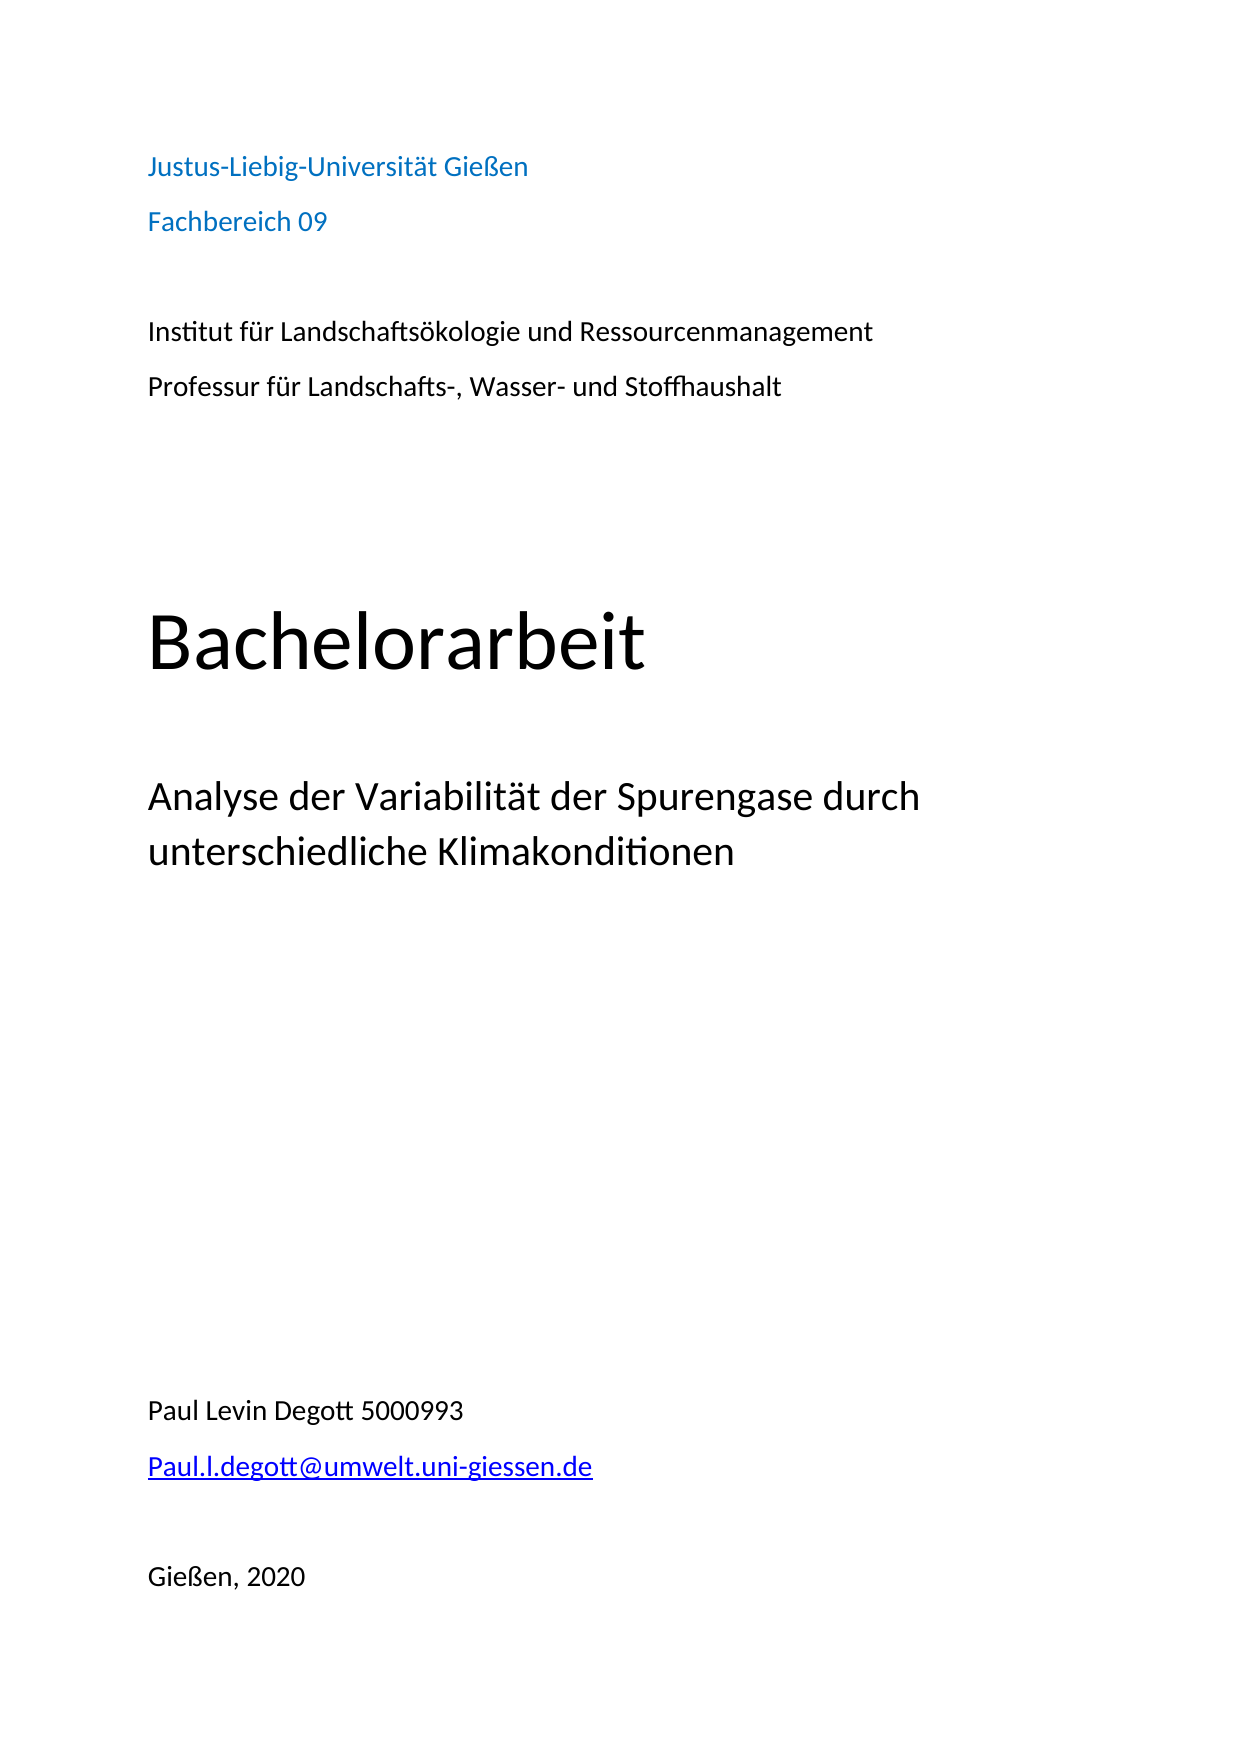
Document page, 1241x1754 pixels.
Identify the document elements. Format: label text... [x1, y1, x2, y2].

text Paul.l.degott@umwelt.uni-giessen.de [148, 1448, 1093, 1483]
text Analyse der Variabilität der Spurengase durch unterschiedliche Klimakonditionen [148, 770, 1093, 876]
text Gießen, 2020 [148, 1558, 1093, 1593]
text Bachelorarbeit [148, 588, 1093, 690]
text Paul Levin Degott 5000993 [148, 1392, 1093, 1428]
text Institut für Landschaftsökologie und Ressourcenmanagement [148, 313, 1093, 348]
text Professur für Landschafts-, Wasser- und Stoffhaushalt [148, 368, 1093, 404]
text Fachbereich 09 [148, 203, 1093, 238]
text Justus-Liebig-Universität Gießen [148, 148, 1093, 183]
